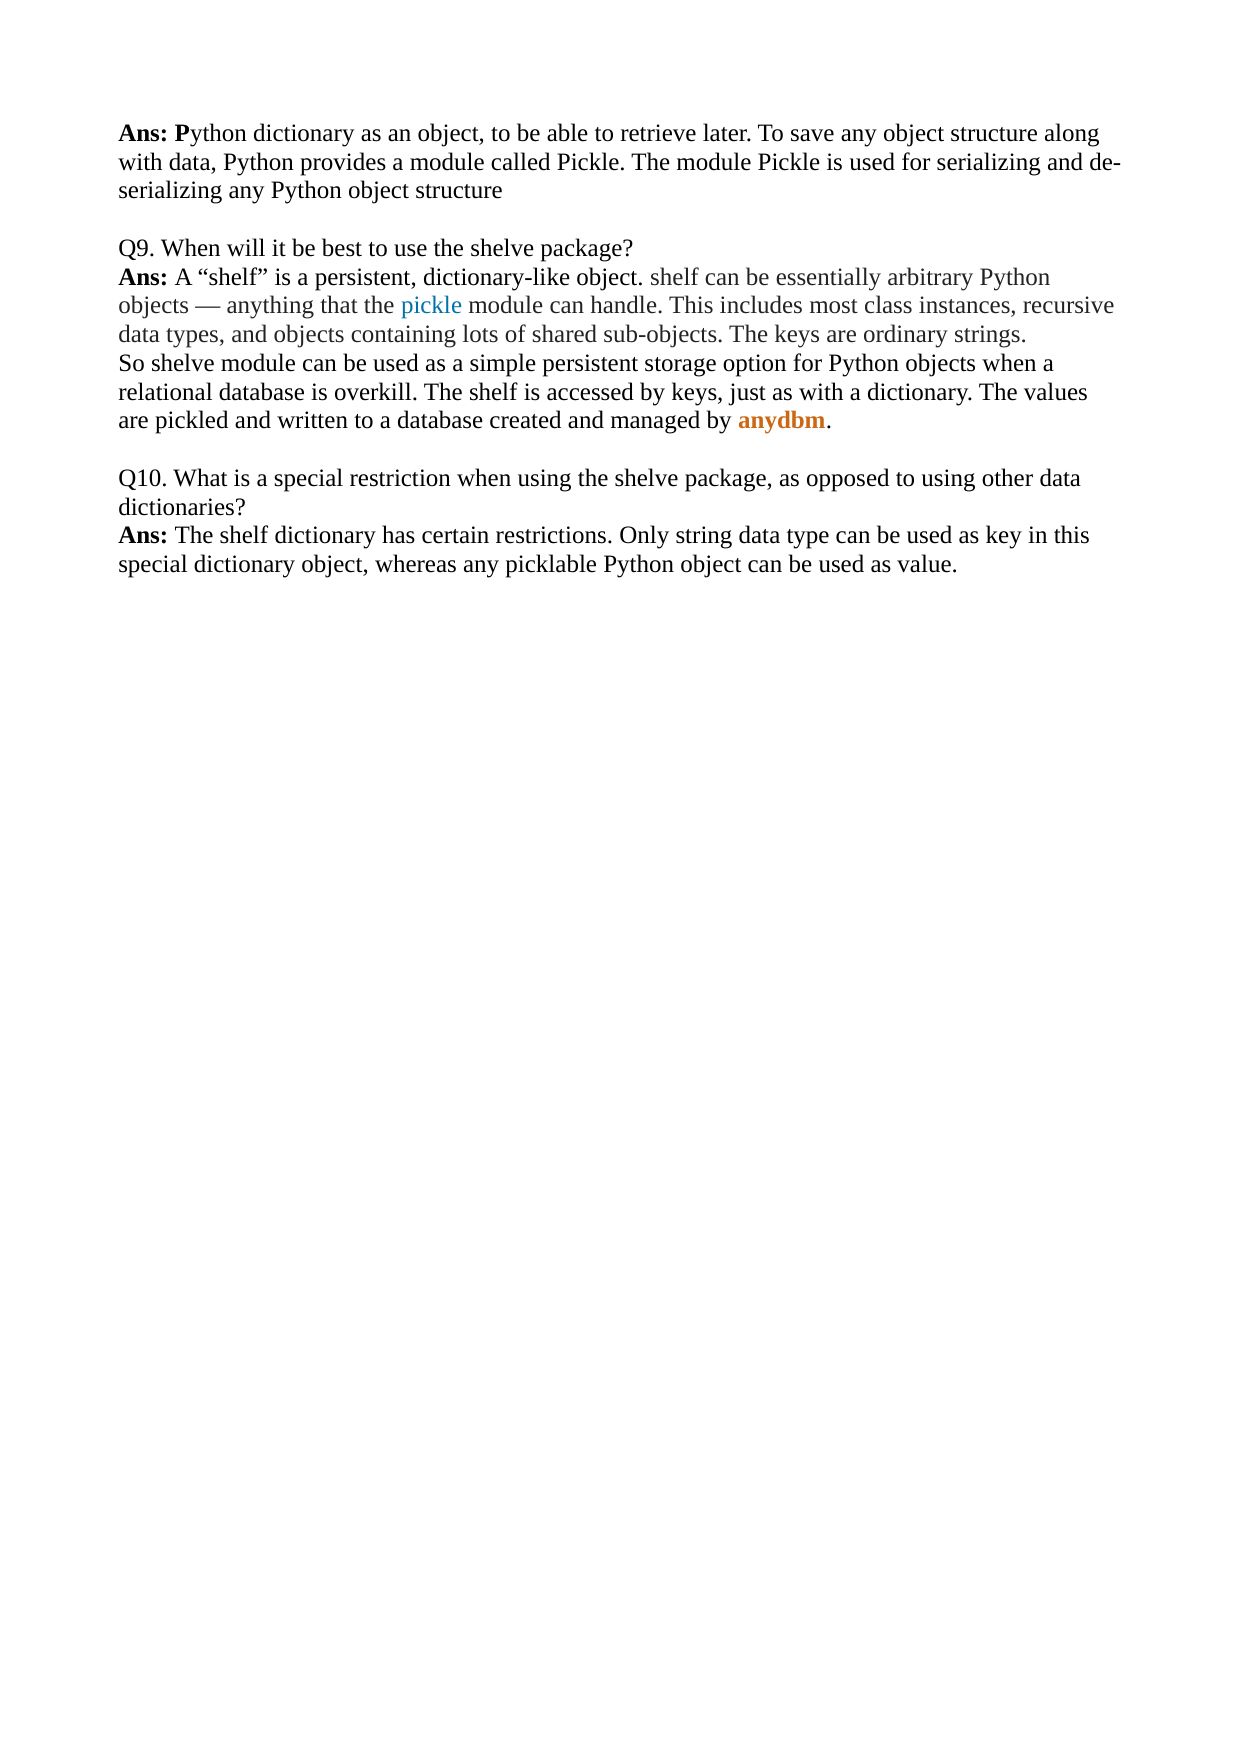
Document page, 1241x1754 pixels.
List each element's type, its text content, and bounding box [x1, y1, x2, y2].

text So shelve module can be used as a simple persistent storage option for Python objects when a relational database is overkill. The shelf is accessed by keys, just as with a dictionary. The values are pickled and written to a database created and managed by anydbm. [118, 348, 1122, 434]
text Ans: A “shelf” is a persistent, dictionary-like object. shelf can be essentially arbitrary Python objects — anything that the pickle module can handle. This includes most class instances, recursive data types, and objects containing lots of shared sub-objects. The keys are ordinary strings. [118, 262, 1122, 348]
text dictionaries? [118, 492, 1122, 521]
text Ans: Python dictionary as an object, to be able to retrieve later. To save any object structure along with data, Python provides a module called Pickle. The module Pickle is used for serializing and de-serializing any Python object structure [118, 118, 1122, 204]
text Q9. When will it be best to use the shelve package? [118, 233, 1122, 262]
text Ans: The shelf dictionary has certain restrictions. Only string data type can be used as key in this special dictionary object, whereas any picklable Python object can be used as value. [118, 521, 1122, 578]
text Q10. What is a special restriction when using the shelve package, as opposed to using other data [118, 463, 1122, 492]
